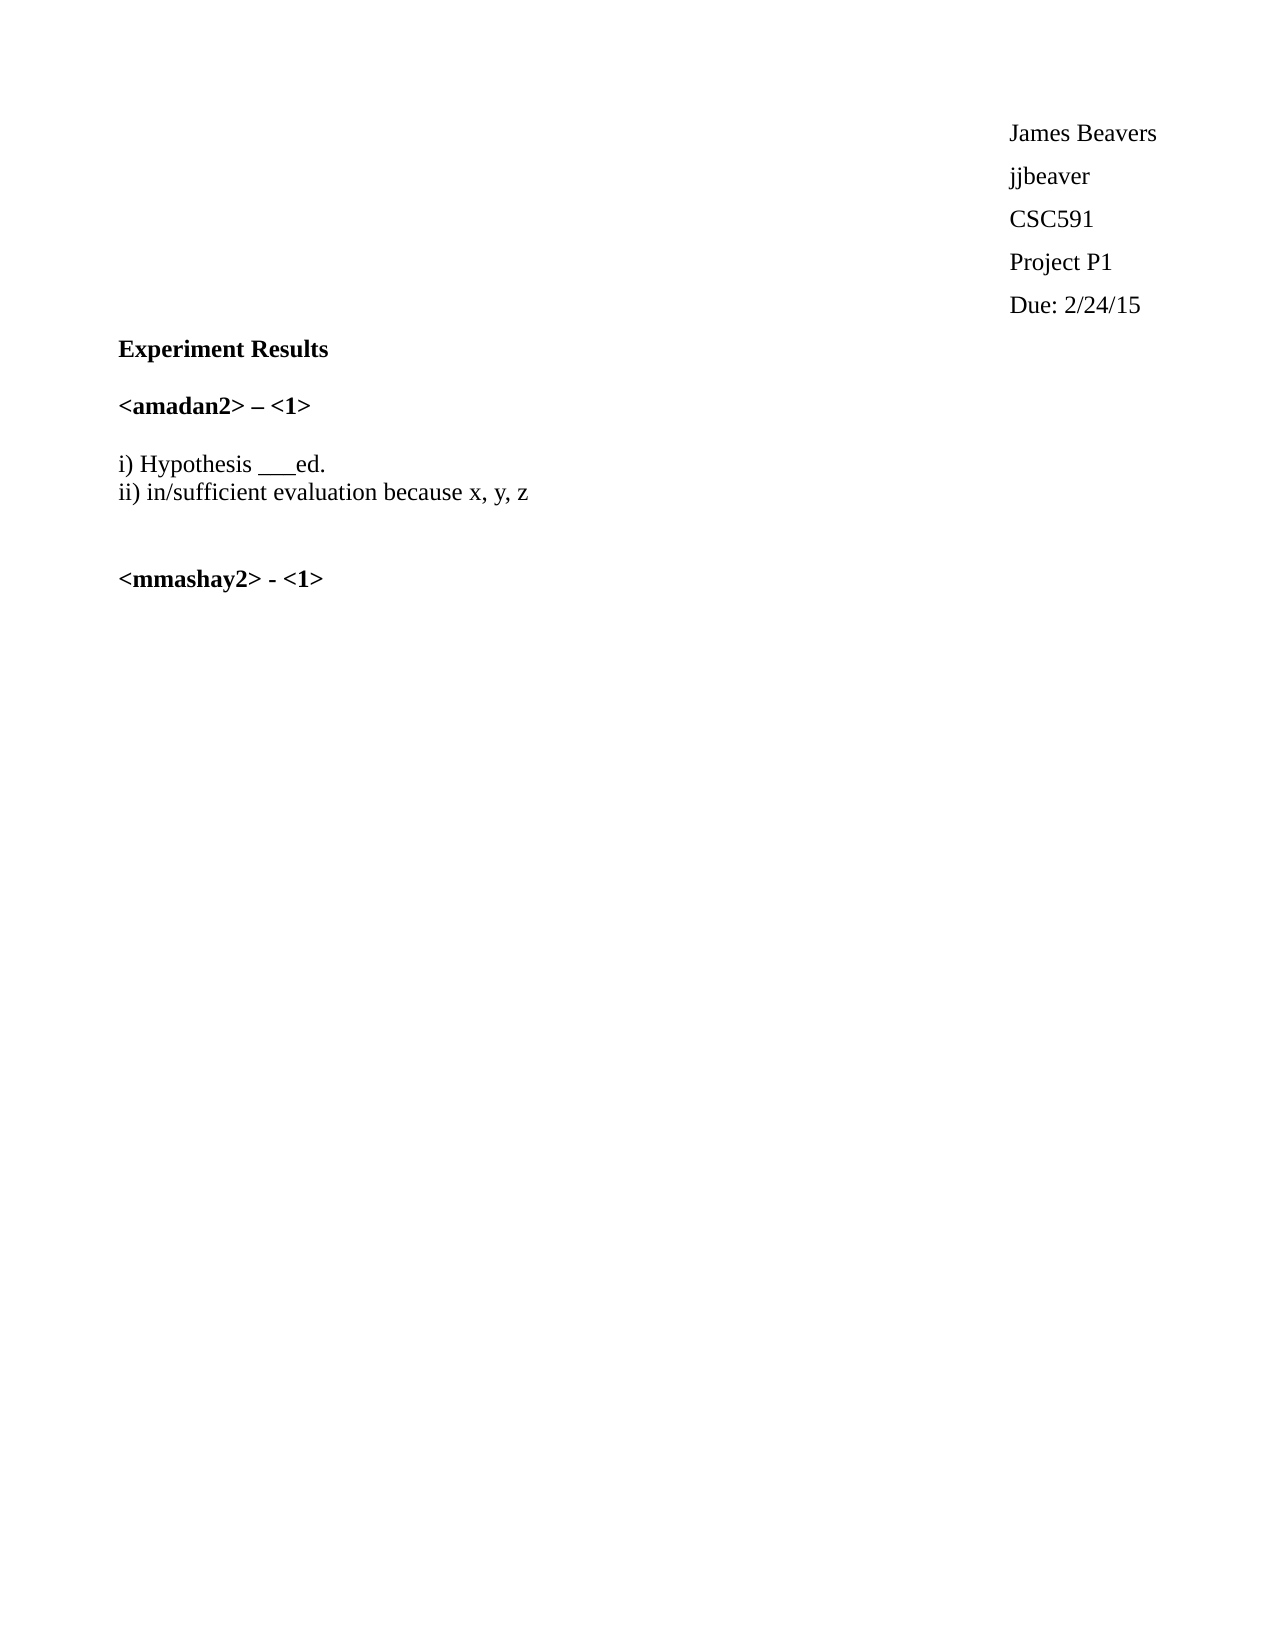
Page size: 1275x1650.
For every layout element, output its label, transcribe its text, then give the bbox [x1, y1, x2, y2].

text CSC591 [118, 204, 1157, 233]
text <mmashay2> - <1> [118, 564, 1157, 592]
text Due: 2/24/15 [118, 291, 1157, 319]
text jjbeaver [118, 161, 1157, 190]
text ii) in/sufficient evaluation because x, y, z [118, 477, 1157, 506]
text <amadan2> – <1> [118, 391, 1157, 420]
text i) Hypothesis ___ed. [118, 449, 1157, 477]
text Experiment Results [118, 334, 1157, 362]
text James Beavers [118, 118, 1157, 147]
text Project P1 [118, 247, 1157, 276]
